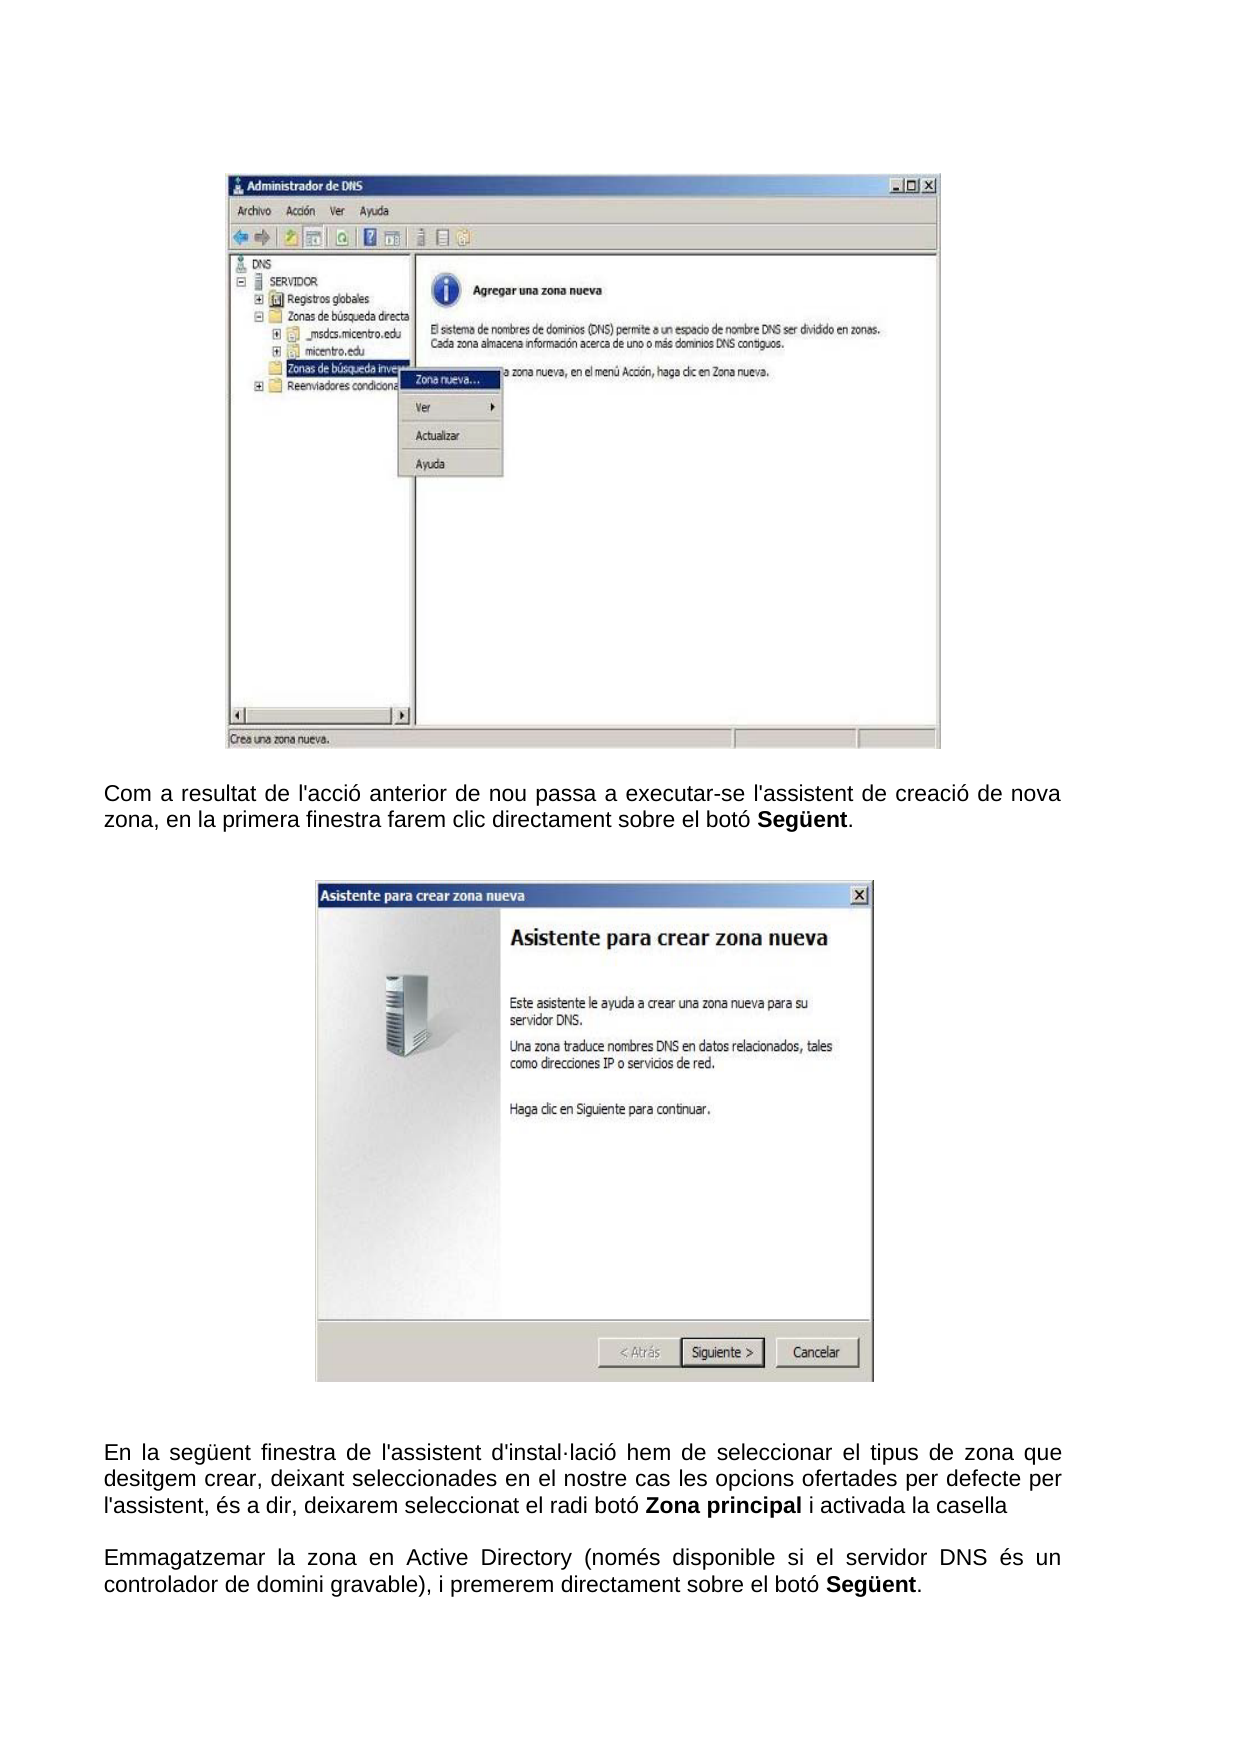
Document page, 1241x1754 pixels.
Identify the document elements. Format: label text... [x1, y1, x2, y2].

text En la següent finestra de l'assistent d'instal·lació hem de seleccionar el tipus de zona que desitgem crear, deixant seleccionades en el nostre cas les opcions ofertades per defecte per l'assistent, és a dir, deixarem seleccionat el radi botó Zona principal i activada la casella [103, 1439, 1063, 1518]
text Emmagatzemar la zona en Active Directory (només disponible si el servidor DNS és un controlador de domini gravable), i premerem directament sobre el botó Següent. [103, 1544, 1063, 1597]
text Com a resultat de l'acció anterior de nou passa a executar-se l'assistent de creació de nova zona, en la primera finestra farem clic directament sobre el botó Següent. [103, 780, 1063, 833]
